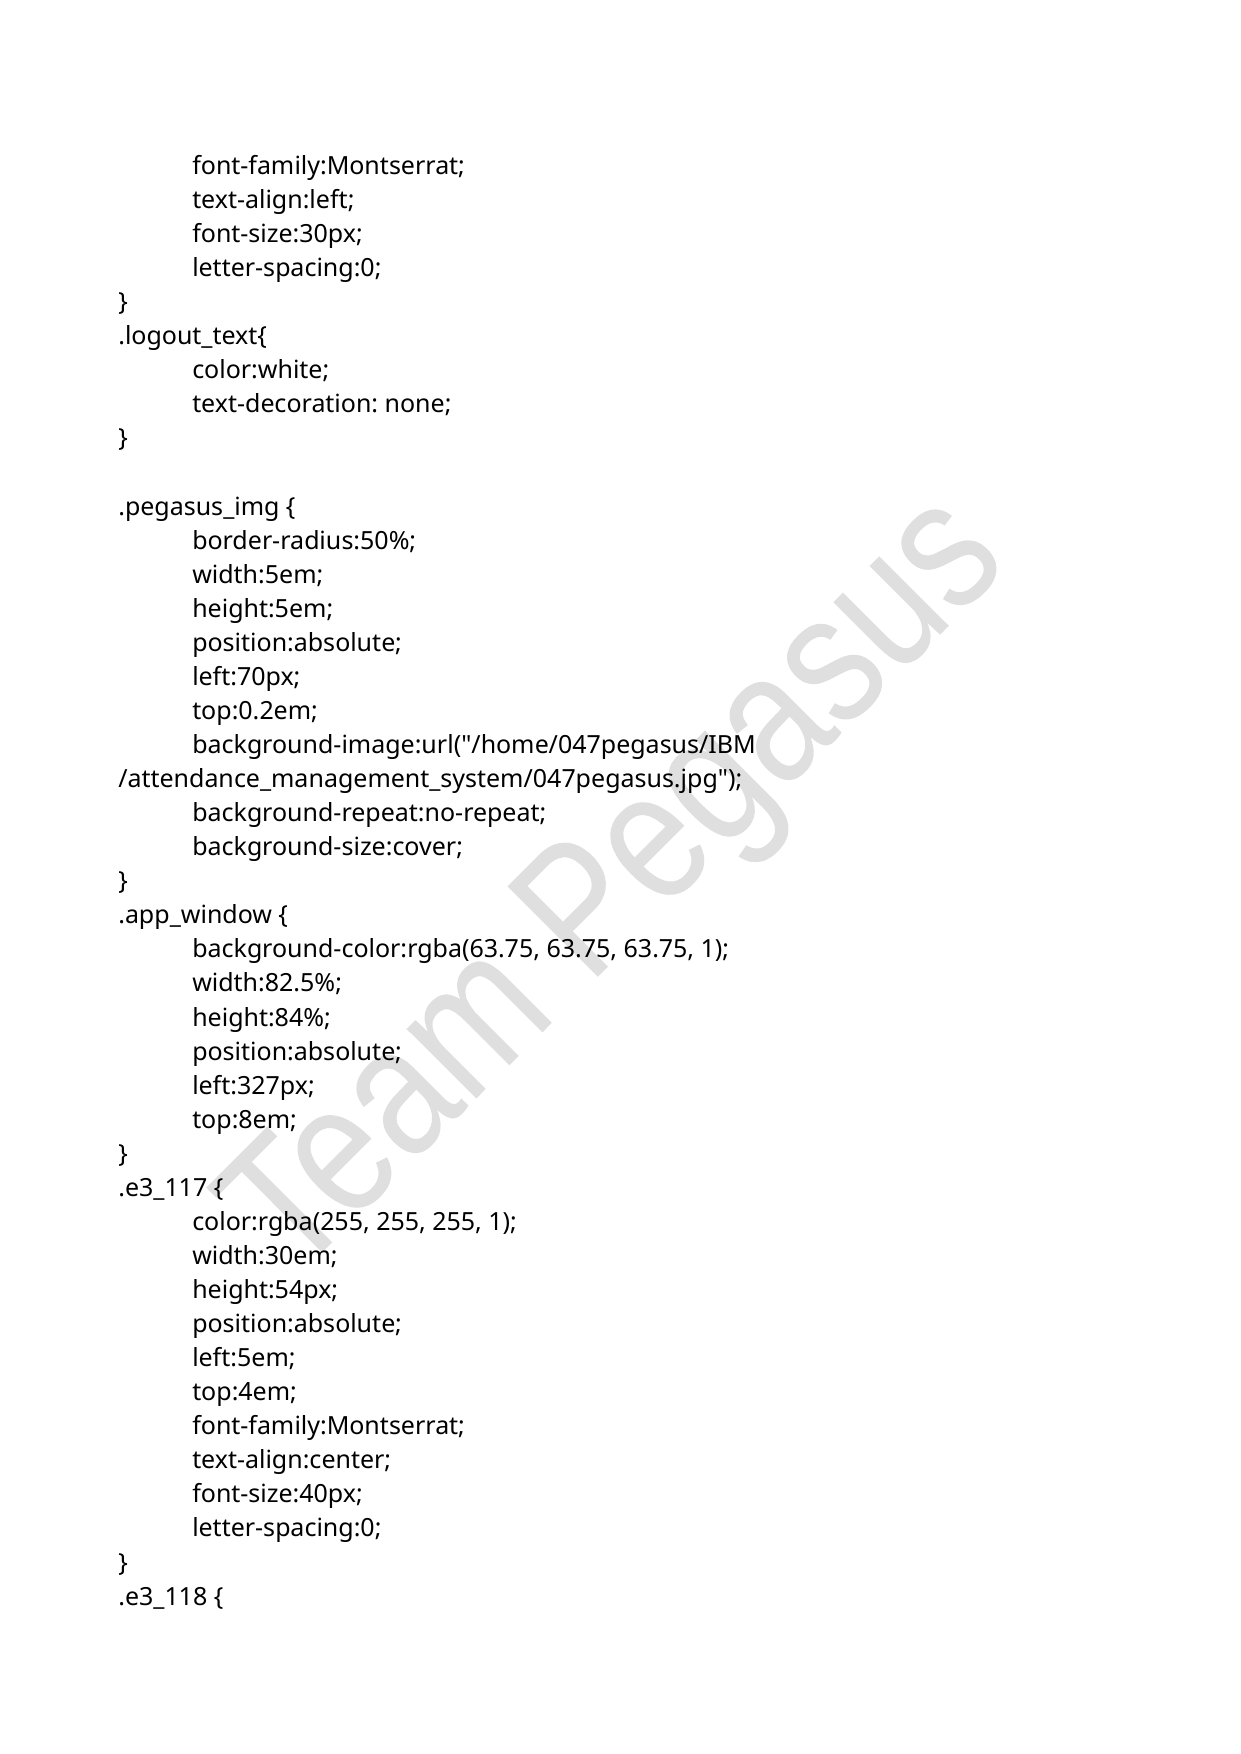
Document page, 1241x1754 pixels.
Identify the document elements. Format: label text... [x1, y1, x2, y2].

text text-decoration: none; [118, 386, 1122, 420]
text [575, 897, 1122, 931]
text [649, 829, 774, 863]
text [260, 1169, 337, 1203]
text [600, 863, 1122, 897]
text color:rgba(255, 255, 255, 1); [294, 1203, 1122, 1238]
text [757, 829, 1122, 863]
text left:5em; [118, 1340, 1122, 1374]
text [433, 1010, 476, 1033]
text color:rgba(255, 255, 255, 1); [118, 1203, 306, 1238]
text } [118, 420, 1122, 454]
text [466, 977, 508, 999]
text [743, 696, 780, 727]
text height:54px; [118, 1272, 1122, 1306]
text font-size:30px; [118, 216, 1122, 250]
text .pegasus_img { [118, 488, 1122, 522]
text .logout_text{ [118, 318, 1122, 352]
text [397, 1101, 431, 1135]
text color:white; [118, 352, 1122, 386]
text background-color:rgba(63.75, 63.75, 63.75, 1); [574, 931, 1122, 965]
text left:70px; [118, 658, 869, 693]
text [915, 522, 1122, 556]
text .e3_118 { [118, 1578, 1122, 1612]
text [540, 897, 586, 920]
text .e3_117 { [118, 1169, 271, 1203]
text top:4em; [118, 1374, 1122, 1408]
text [880, 556, 983, 590]
text [311, 1135, 351, 1169]
text [332, 1169, 378, 1194]
text position:absolute; [118, 624, 813, 658]
text background-size:cover; [118, 829, 620, 863]
text [530, 999, 1122, 1033]
text [414, 1067, 1122, 1101]
text [468, 999, 542, 1033]
text background-image:url("/home/047pegasus/IBM /attendance_management_system/047pegasus.jpg"); [118, 727, 1122, 795]
text position:absolute; [118, 1306, 1122, 1340]
text [800, 624, 889, 658]
text background-color:rgba(63.75, 63.75, 63.75, 1); [118, 931, 585, 965]
text } [118, 1544, 1122, 1578]
text [694, 795, 746, 822]
text position:absolute; [118, 1033, 443, 1067]
text height:84%; [118, 999, 433, 1033]
text width:30em; [118, 1238, 1122, 1272]
text [493, 965, 1122, 999]
text } [118, 863, 529, 897]
text [914, 590, 1122, 624]
text [370, 1069, 407, 1101]
text [988, 556, 1122, 590]
text [253, 1135, 303, 1169]
text [868, 658, 1122, 693]
text letter-spacing:0; [118, 250, 1122, 284]
text font-family:Montserrat; [118, 148, 1122, 182]
text [529, 863, 591, 897]
text [439, 1101, 1122, 1135]
text top:0.2em; [118, 693, 739, 727]
text left:327px; [118, 1067, 365, 1101]
text } [118, 1135, 257, 1169]
text [748, 799, 774, 829]
text [771, 795, 1122, 829]
text [921, 624, 1122, 658]
text [375, 1169, 1122, 1203]
text width:82.5%; [118, 965, 467, 999]
text text-align:left; [118, 182, 1122, 216]
text [787, 693, 1122, 727]
text height:5em; [118, 590, 921, 624]
text background-repeat:no-repeat; [118, 795, 707, 829]
text border-radius:50%; [118, 522, 910, 556]
text text-align:center; [118, 1442, 1122, 1476]
text letter-spacing:0; [118, 1510, 1122, 1544]
text font-size:40px; [118, 1476, 1122, 1510]
text .app_window { [118, 897, 551, 931]
text [624, 829, 662, 856]
text font-family:Montserrat; [118, 1408, 1122, 1442]
text top:8em; [118, 1101, 389, 1135]
text } [118, 284, 1122, 318]
text width:5em; [118, 556, 892, 590]
text [876, 624, 922, 648]
text [435, 1033, 1122, 1067]
text [343, 1135, 1122, 1169]
